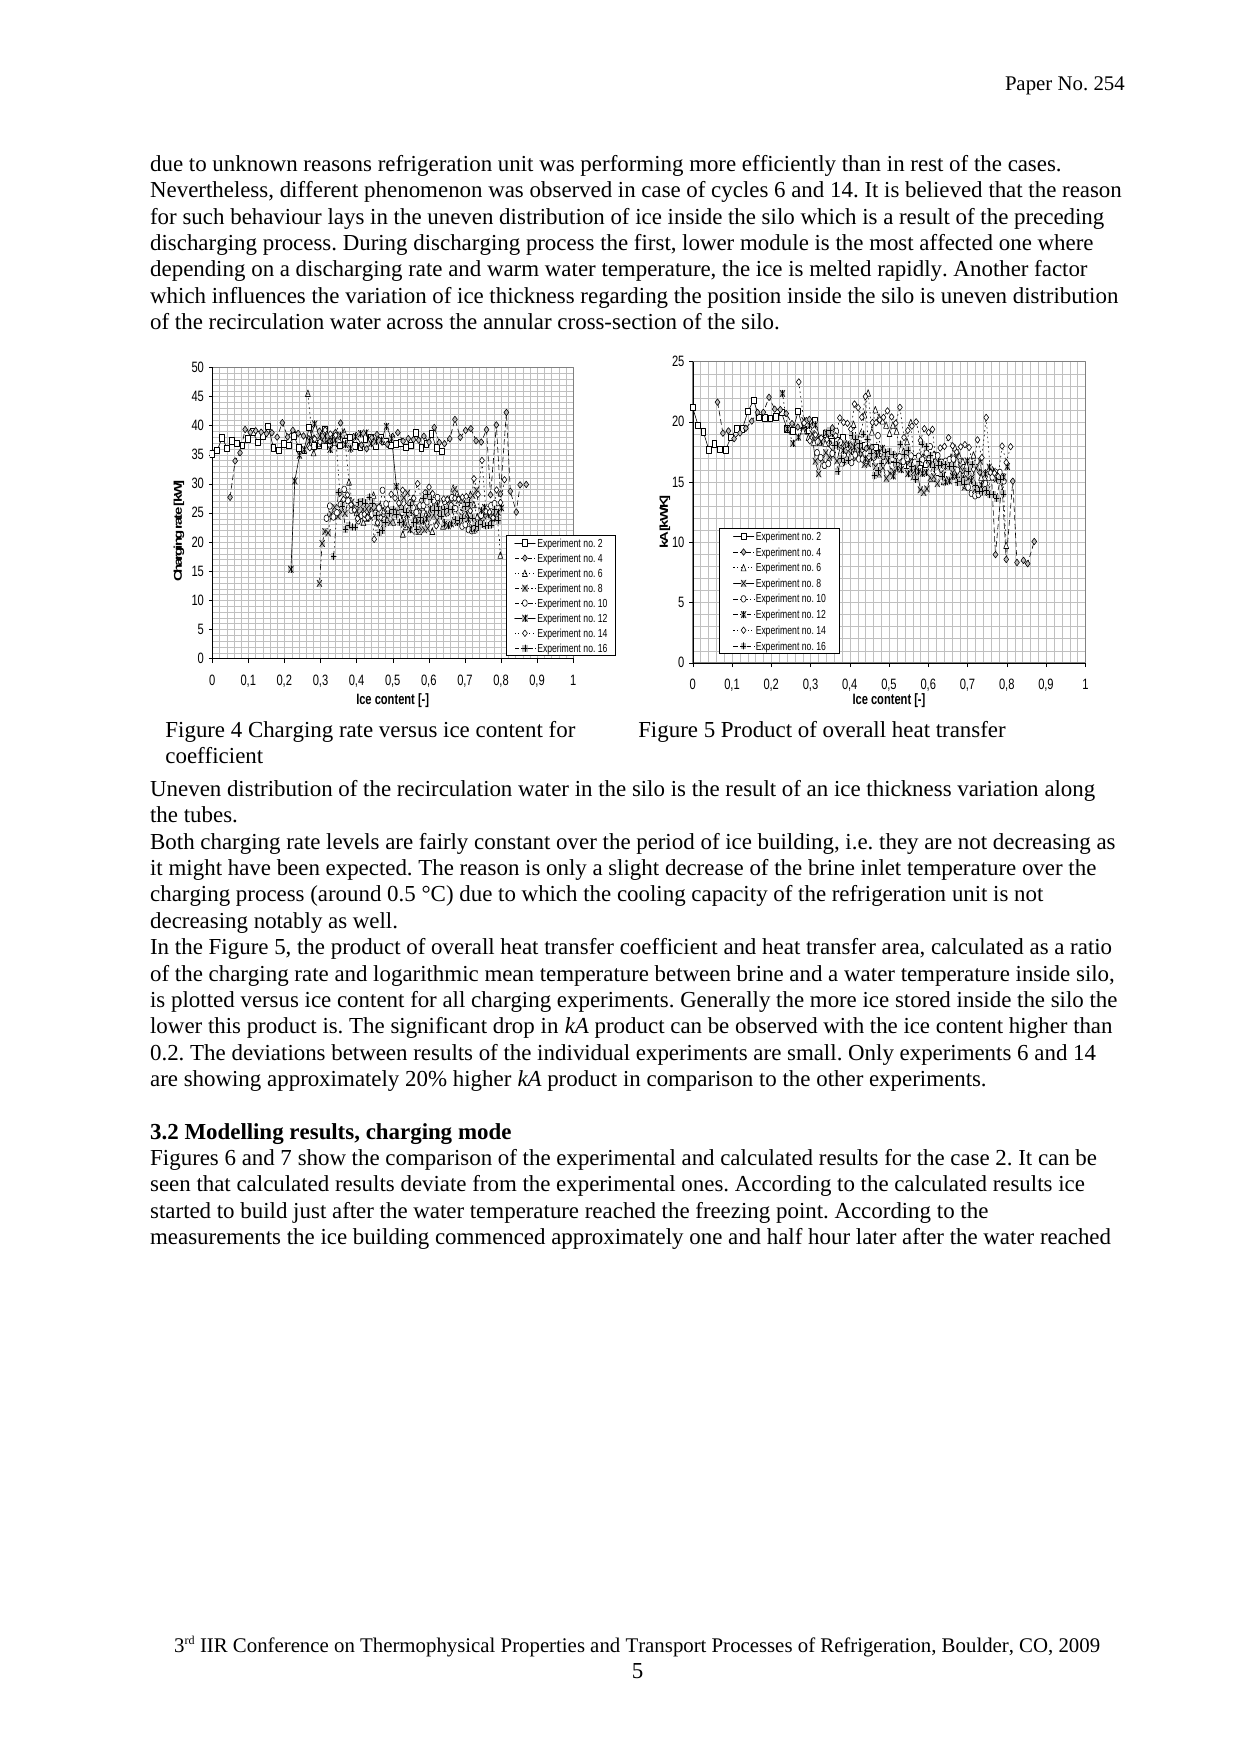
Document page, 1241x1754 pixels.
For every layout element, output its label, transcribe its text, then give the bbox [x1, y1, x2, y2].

text Both charging rate levels are fairly constant over the period of ice building, i.e. they are not decreasing as it might have been expected. The reason is only a slight decrease of the brine inlet temperature over the charging process (around 0.5 °C) due to which the cooling capacity of the refrigeration unit is not decreasing notably as well. [150, 828, 1124, 933]
text Figure 4 Charging rate versus ice content for Figure 5 Product of overall heat transfer coefficient [165, 716, 1110, 767]
text Figures 6 and 7 show the comparison of the experimental and calculated results for the case 2. It can be seen that calculated results deviate from the experimental ones. According to the calculated results ice started to build just after the water temperature reached the freezing point. According to the measurements the ice building commenced approximately one and half hour later after the water reached [150, 1144, 1124, 1249]
text due to unknown reasons refrigeration unit was performing more efficiently than in rest of the cases. Nevertheless, different phenomenon was observed in case of cycles 6 and 14. It is believed that the reason for such behaviour lays in the uneven distribution of ice inside the silo which is a result of the preceding discharging process. During discharging process the first, lower module is the most affected one where depending on a discharging rate and warm water temperature, the ice is melted rapidly. Another factor which influences the variation of ice thickness regarding the position inside the silo is uneven distribution of the recirculation water across the annular cross-section of the silo. [150, 150, 1124, 334]
text In the Figure 5, the product of overall heat transfer coefficient and heat transfer area, calculated as a ratio of the charging rate and logarithmic mean temperature between brine and a water temperature inside silo, is plotted versus ice content for all charging experiments. Generally the more ice stored inside the silo the lower this product is. The significant drop in kA product can be observed with the ice content higher than 0.2. The deviations between results of the individual experiments are small. Only experiments 6 and 14 are showing approximately 20% higher kA product in comparison to the other experiments. [150, 933, 1124, 1091]
text Uneven distribution of the recirculation water in the silo is the result of an ice thickness variation along the tubes. [150, 775, 1124, 828]
text 3.2 Modelling results, charging mode [150, 1118, 1124, 1144]
